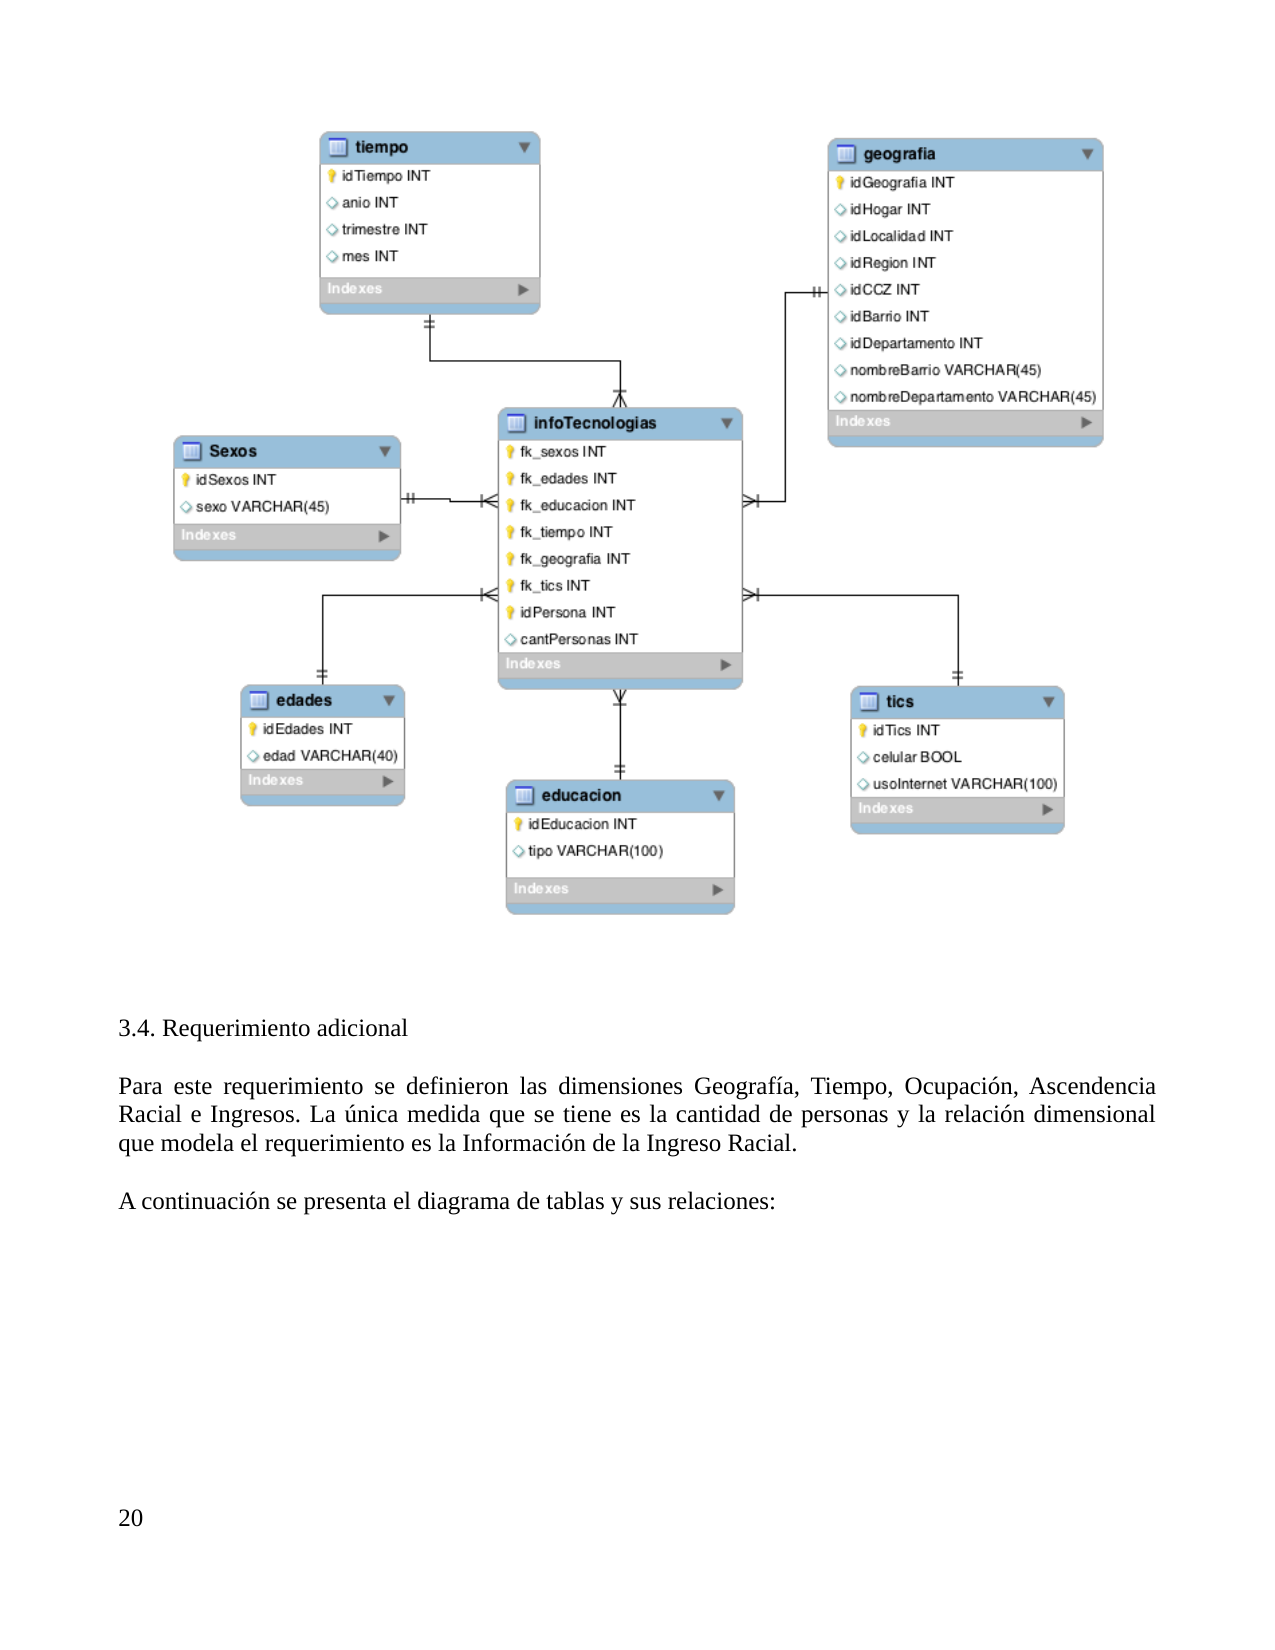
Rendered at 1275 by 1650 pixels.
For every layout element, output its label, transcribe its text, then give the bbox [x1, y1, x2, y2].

text Para este requerimiento se definieron las dimensiones Geografía, Tiempo, Ocupación, Ascendencia Racial e Ingresos. La única medida que se tiene es la cantidad de personas y la relación dimensional que modela el requerimiento es la Información de la Ingreso Racial. [118, 1071, 1157, 1157]
picture [160, 118, 1116, 927]
text 3.4. Requerimiento adicional [118, 1013, 1157, 1042]
text A continuación se presenta el diagrama de tablas y sus relaciones: [118, 1186, 1157, 1214]
